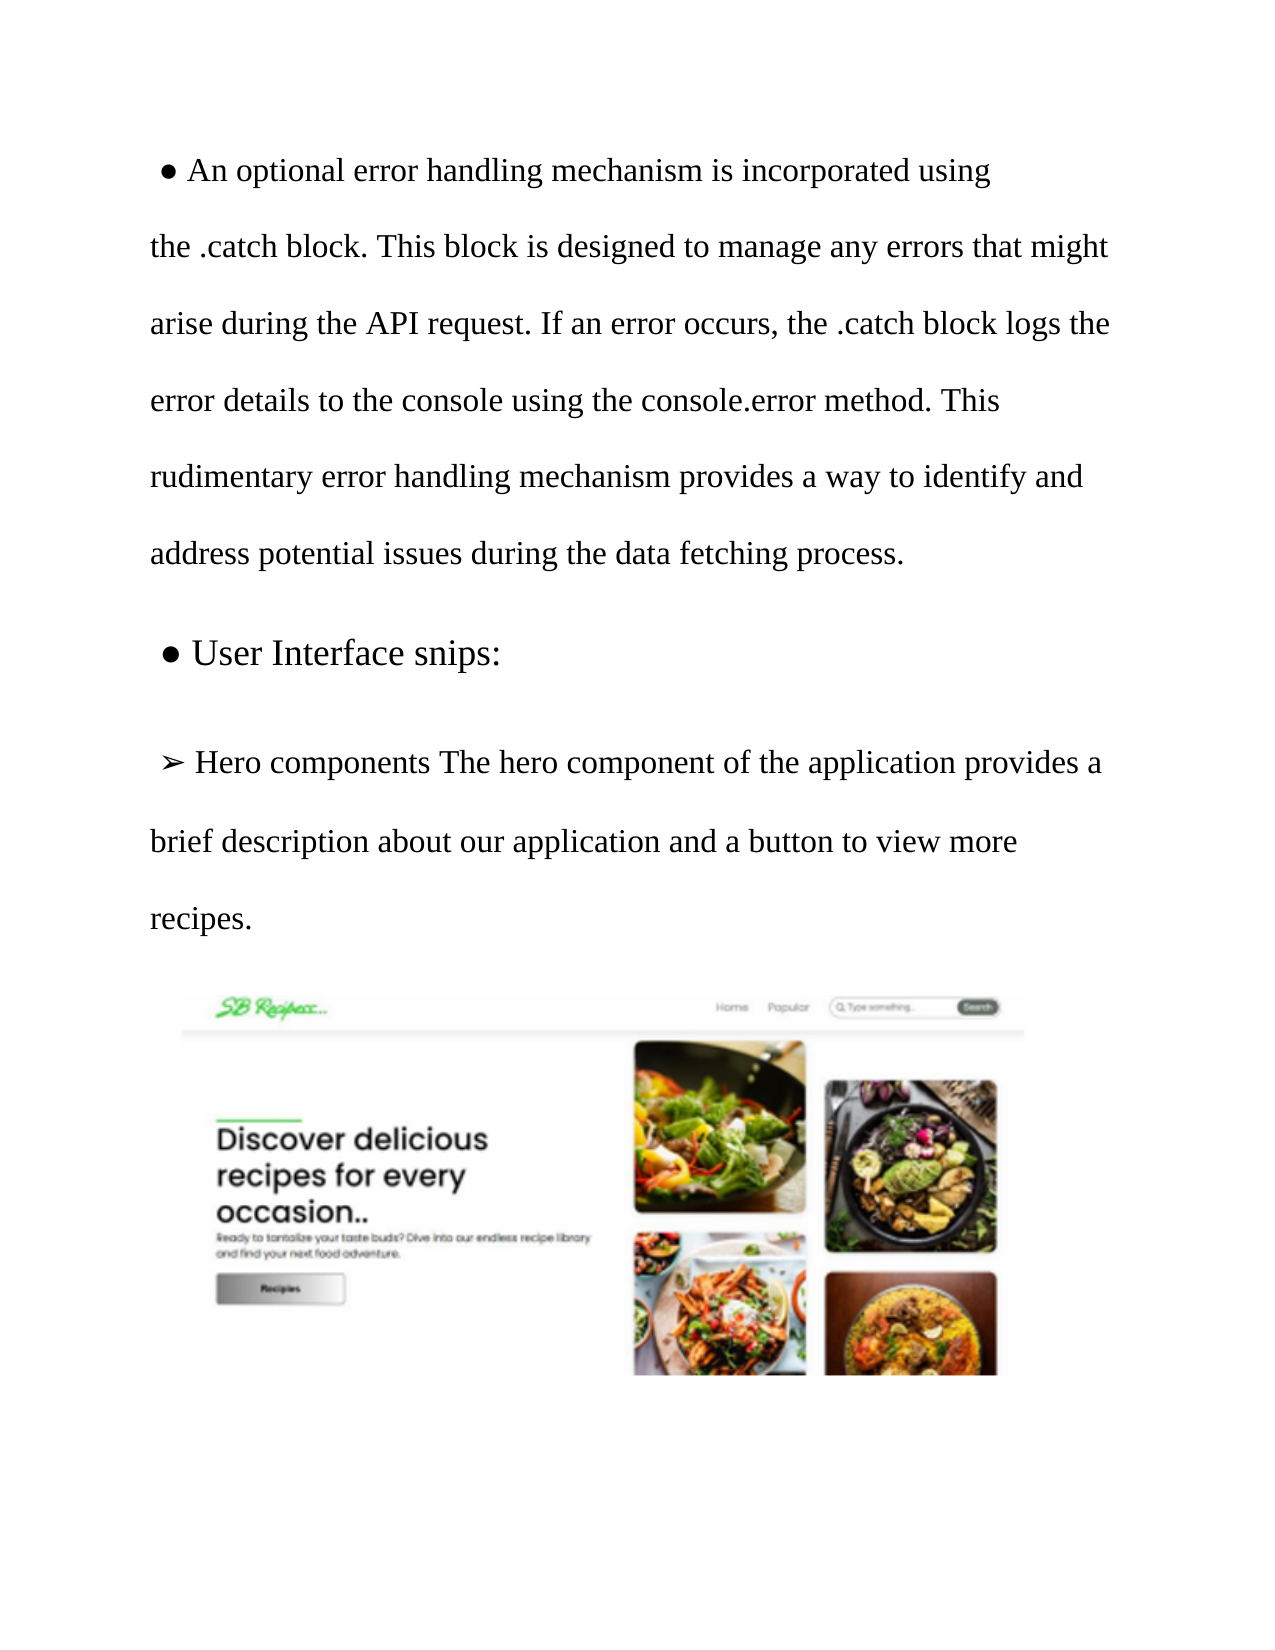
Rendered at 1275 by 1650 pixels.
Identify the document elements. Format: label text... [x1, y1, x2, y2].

text ● User Interface snips: [150, 631, 1125, 674]
text ➢ Hero components The hero component of the application provides a brief description about our application and a button to view more recipes. [150, 738, 1125, 937]
picture [150, 995, 1125, 1410]
text ● An optional error handling mechanism is incorporated using the .catch block. This block is designed to manage any errors that might arise during the API request. If an error occurs, the .catch block logs the error details to the console using the console.error method. This rudimentary error handling mechanism provides a way to identify and address potential issues during the data fetching process. [150, 150, 1125, 572]
